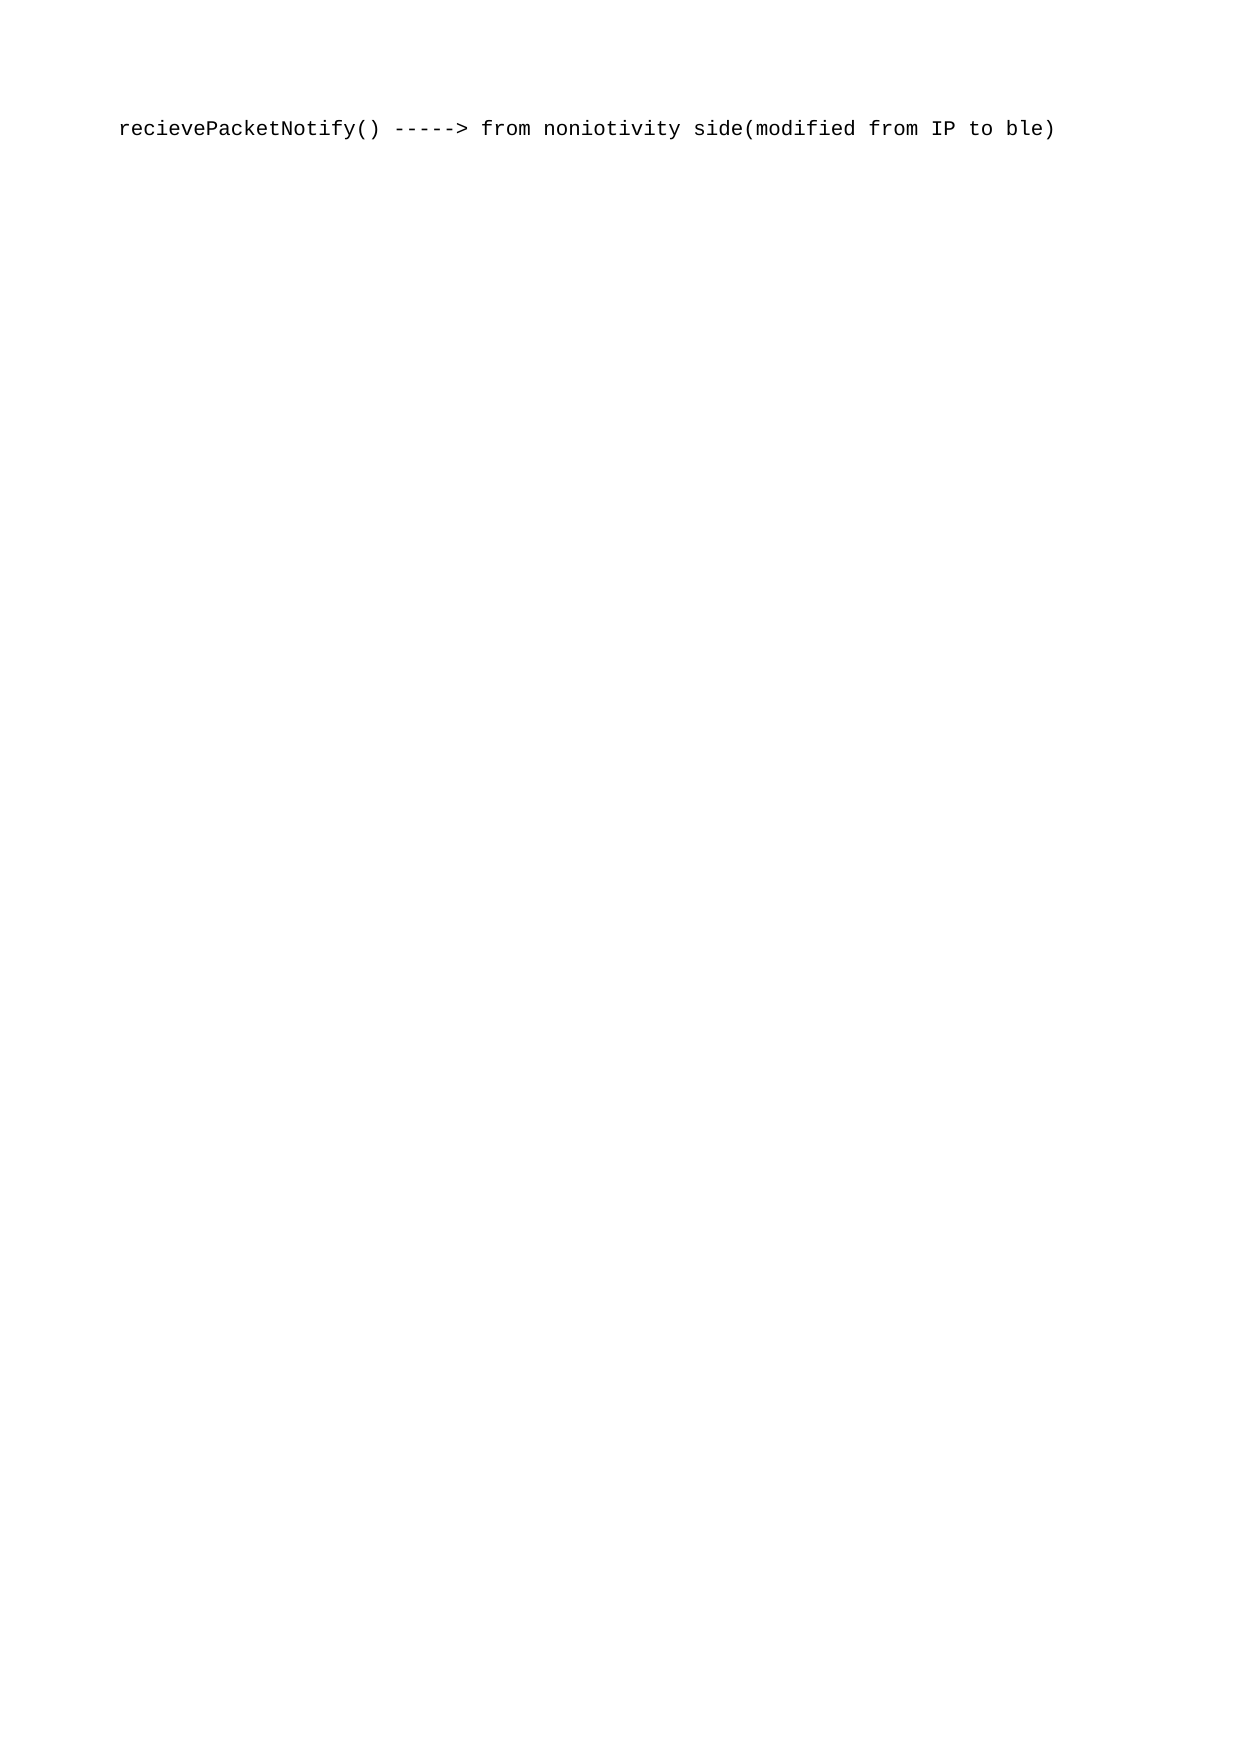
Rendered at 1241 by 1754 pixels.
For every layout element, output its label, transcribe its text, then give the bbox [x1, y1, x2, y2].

text recievePacketNotify() -----> from noniotivity side(modified from IP to ble) [118, 118, 1122, 142]
